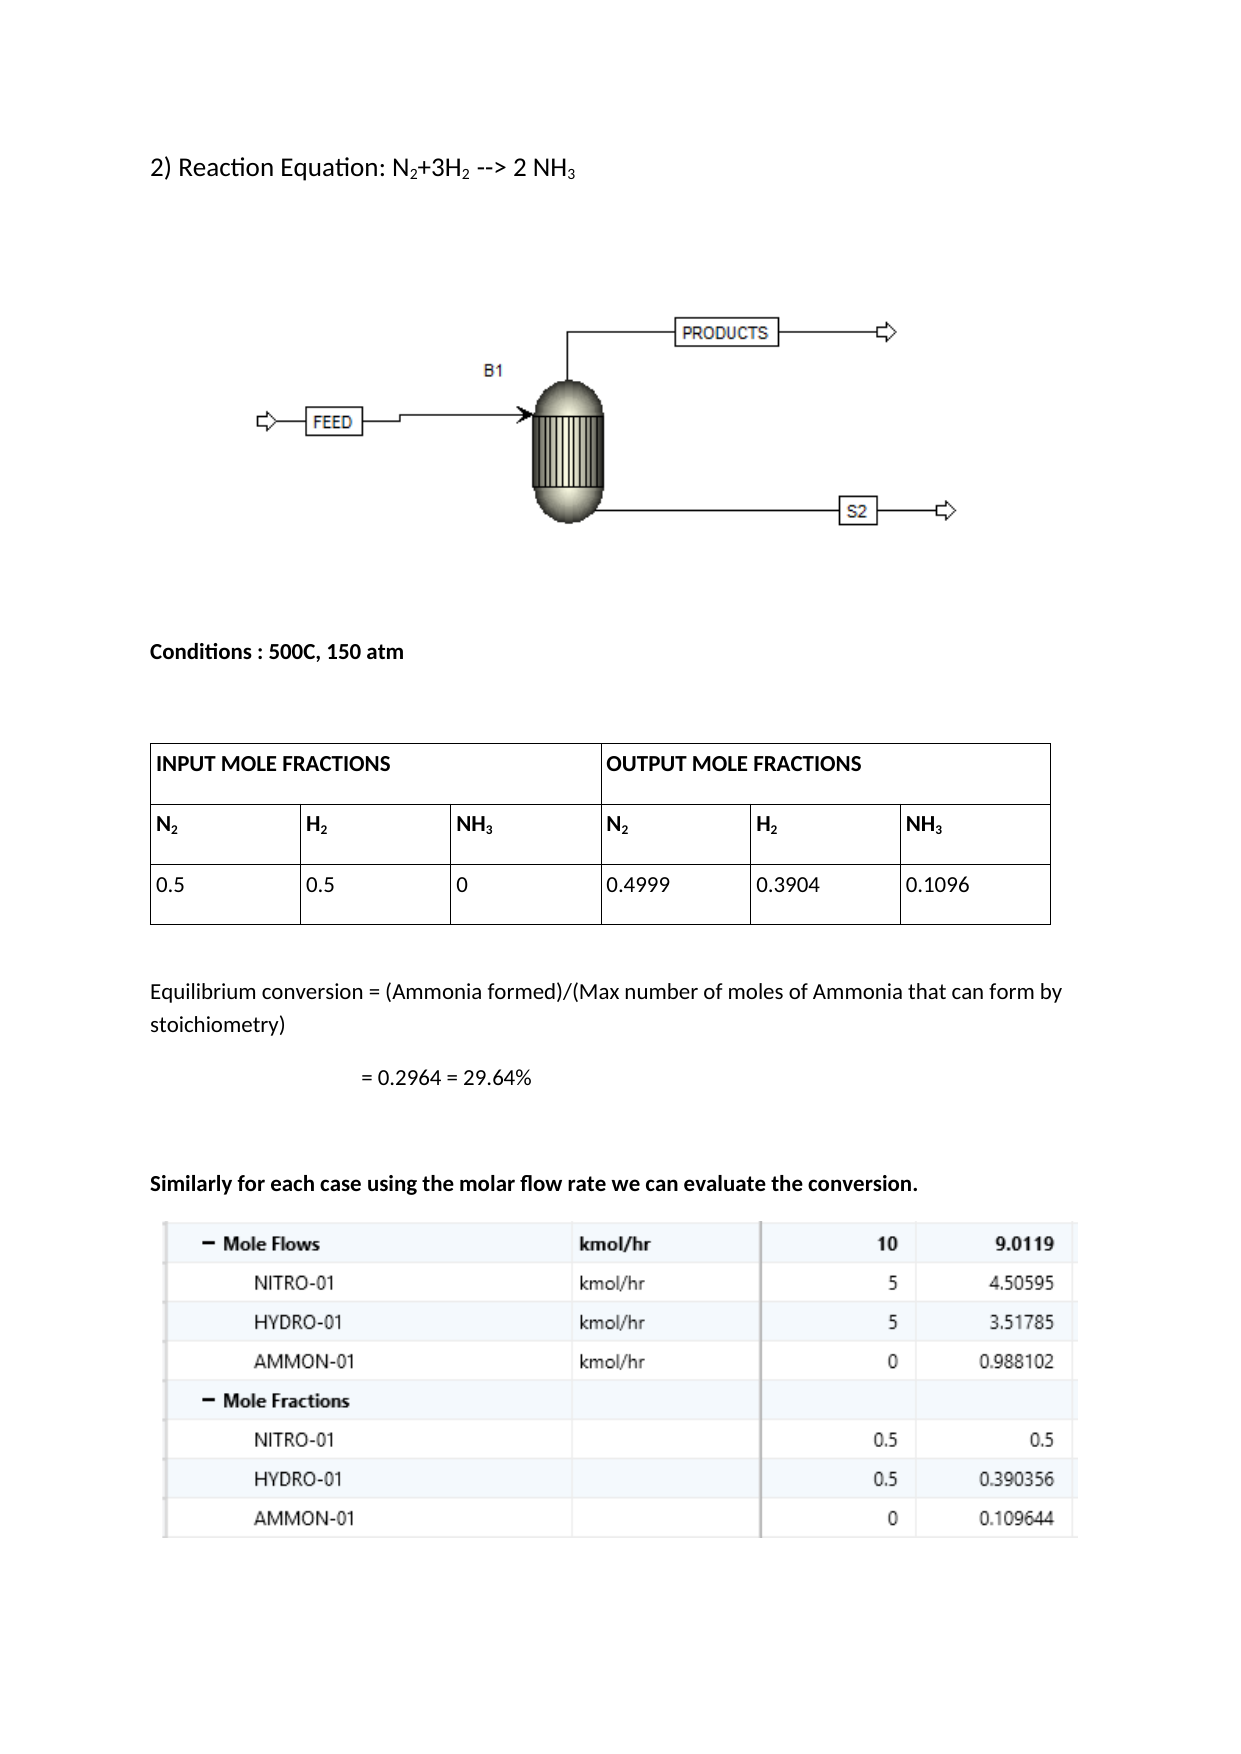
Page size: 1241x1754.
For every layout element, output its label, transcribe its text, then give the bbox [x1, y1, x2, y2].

table_cell 0.4999 [602, 865, 750, 924]
table_cell 0.3904 [751, 865, 900, 924]
table_cell N2 [151, 805, 300, 864]
table_cell 0.1096 [901, 865, 1050, 924]
table_cell NH3 [451, 805, 601, 864]
text = 0.2964 = 29.64% [150, 1063, 1090, 1091]
text Conditions : 500C, 150 atm [150, 421, 1090, 665]
table_cell NH3 [901, 805, 1050, 864]
table_cell H2 [751, 805, 900, 864]
table_cell H2 [301, 805, 450, 864]
table_header OUTPUT MOLE FRACTIONS [602, 744, 1050, 803]
text Equilibrium conversion = (Ammonia formed)/(Max number of moles of Ammonia that can form by stoichiometry) [150, 977, 1090, 1038]
table_cell N2 [602, 805, 750, 864]
table_cell 0 [451, 865, 601, 924]
text 2) Reaction Equation: N2+3H2 --> 2 NH3 [150, 150, 1090, 183]
table_cell 0.5 [301, 865, 450, 924]
picture [207, 261, 1033, 618]
table_cell 0.5 [151, 865, 300, 924]
table_header INPUT MOLE FRACTIONS [151, 744, 601, 803]
picture [162, 1221, 1078, 1538]
text Similarly for each case using the molar flow rate we can evaluate the conversion. [150, 1169, 1090, 1197]
